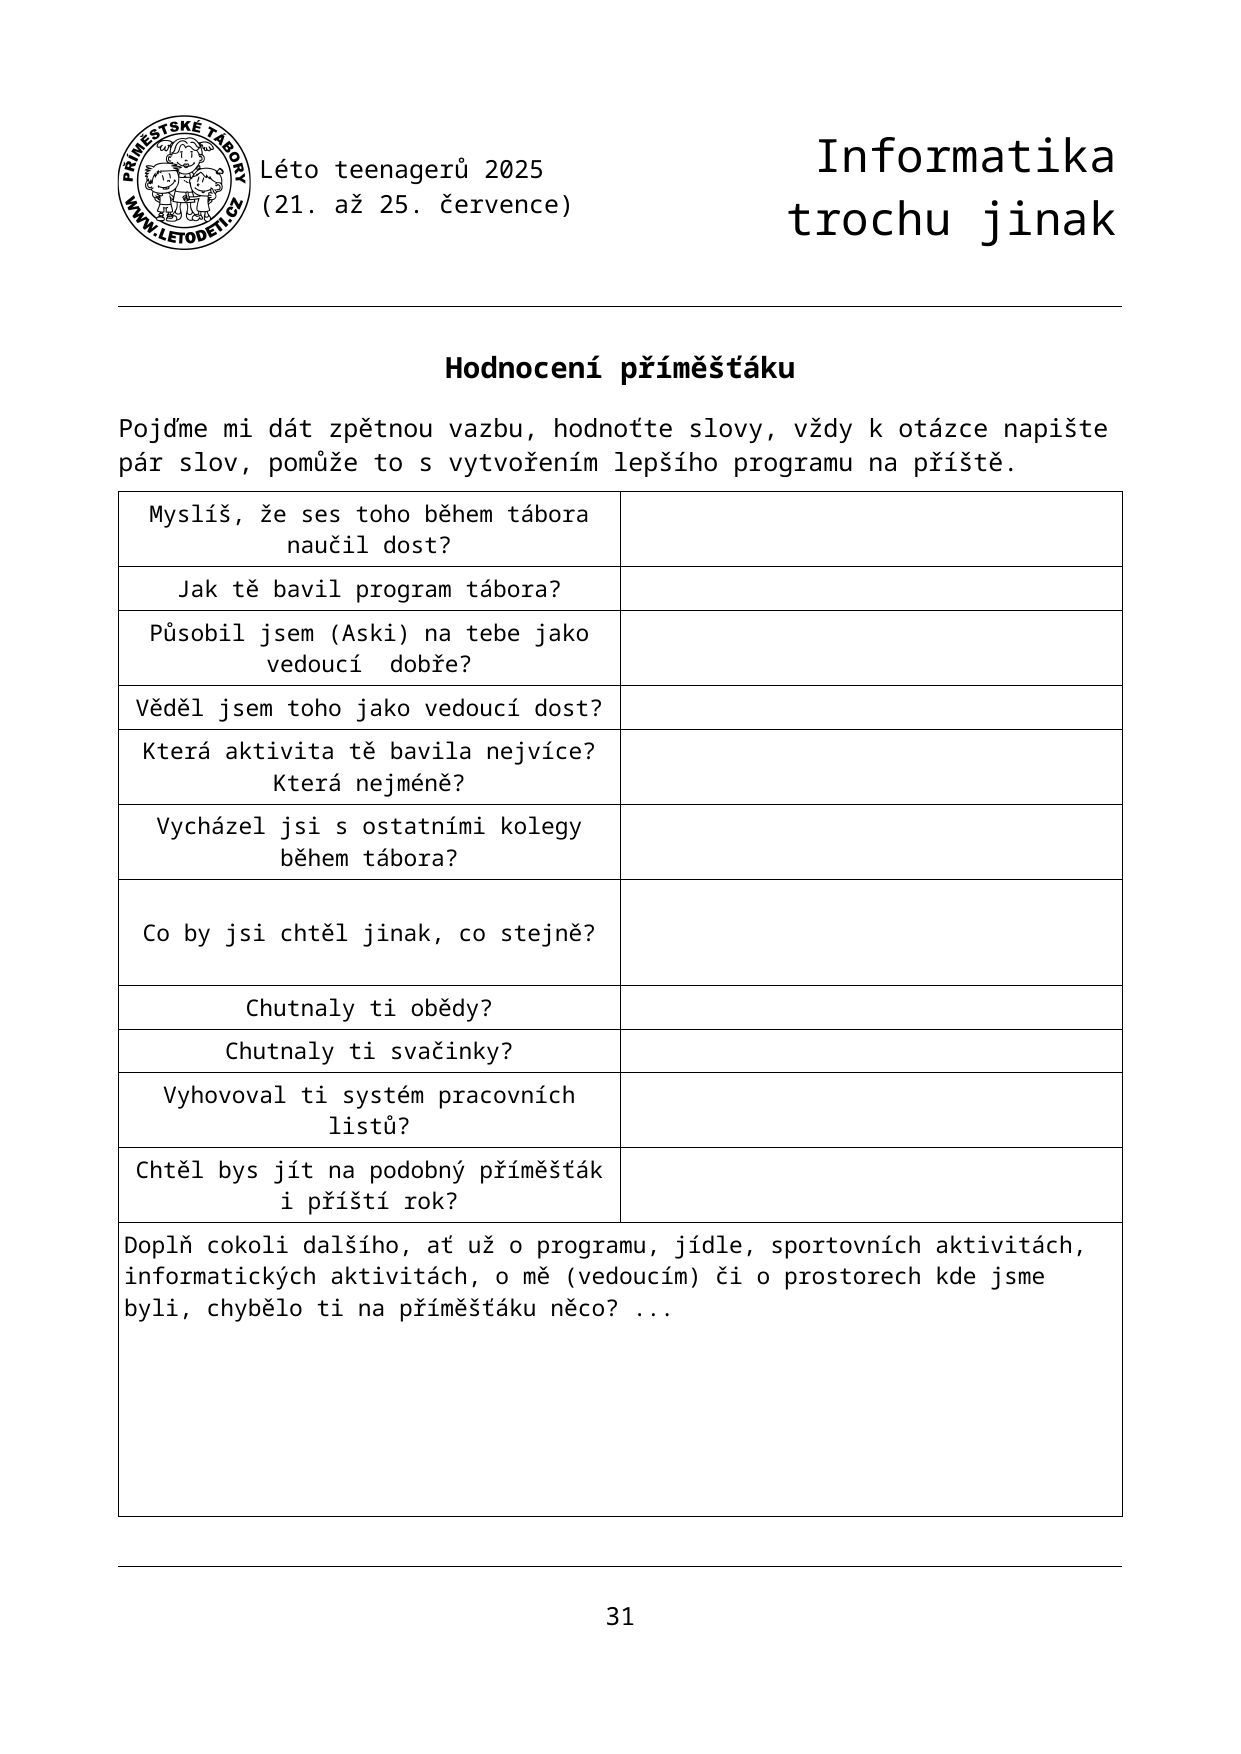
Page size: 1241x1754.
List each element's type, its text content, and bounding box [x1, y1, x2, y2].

table_cell Vycházel jsi s ostatními kolegy během tábora? [119, 805, 620, 878]
table_cell Která aktivita tě bavila nejvíce? Která nejméně? [119, 730, 620, 803]
table_cell [621, 880, 1122, 985]
table_cell [621, 567, 1122, 610]
table_cell [621, 1073, 1122, 1147]
table_cell [621, 730, 1122, 803]
table_cell Vyhovoval ti systém pracovních listů? [119, 1073, 620, 1147]
table_cell [621, 1030, 1122, 1072]
table_cell Jak tě bavil program tábora? [119, 567, 620, 610]
table_cell Doplň cokoli dalšího, ať už o programu, jídle, sportovních aktivitách, informatických aktivitách, o mě (vedoucím) či o prostorech kde jsme byli, chybělo ti na příměšťáku něco? ... [119, 1223, 1122, 1516]
table_cell Chutnaly ti obědy? [119, 986, 620, 1028]
table_header Myslíš, že ses toho během tábora naučil dost? [119, 492, 620, 566]
table_cell Chtěl bys jít na podobný příměšťák i příští rok? [119, 1148, 620, 1222]
table_cell [621, 686, 1122, 728]
picture [117, 114, 251, 250]
table_cell [621, 611, 1122, 685]
text Pojďme mi dát zpětnou vazbu, hodnoťte slovy, vždy k otázce napište pár slov, pomůže to s vytvořením lepšího programu na příště. [118, 411, 1122, 479]
table_cell [621, 986, 1122, 1028]
table_cell [621, 805, 1122, 878]
text Hodnocení příměšťáku [118, 348, 1122, 387]
table_cell Chutnaly ti svačinky? [119, 1030, 620, 1072]
table_cell Působil jsem (Aski) na tebe jako vedoucí dobře? [119, 611, 620, 685]
table_header [621, 492, 1122, 566]
table_cell Co by jsi chtěl jinak, co stejně? [119, 880, 620, 985]
table_cell Věděl jsem toho jako vedoucí dost? [119, 686, 620, 728]
table_cell [621, 1148, 1122, 1222]
